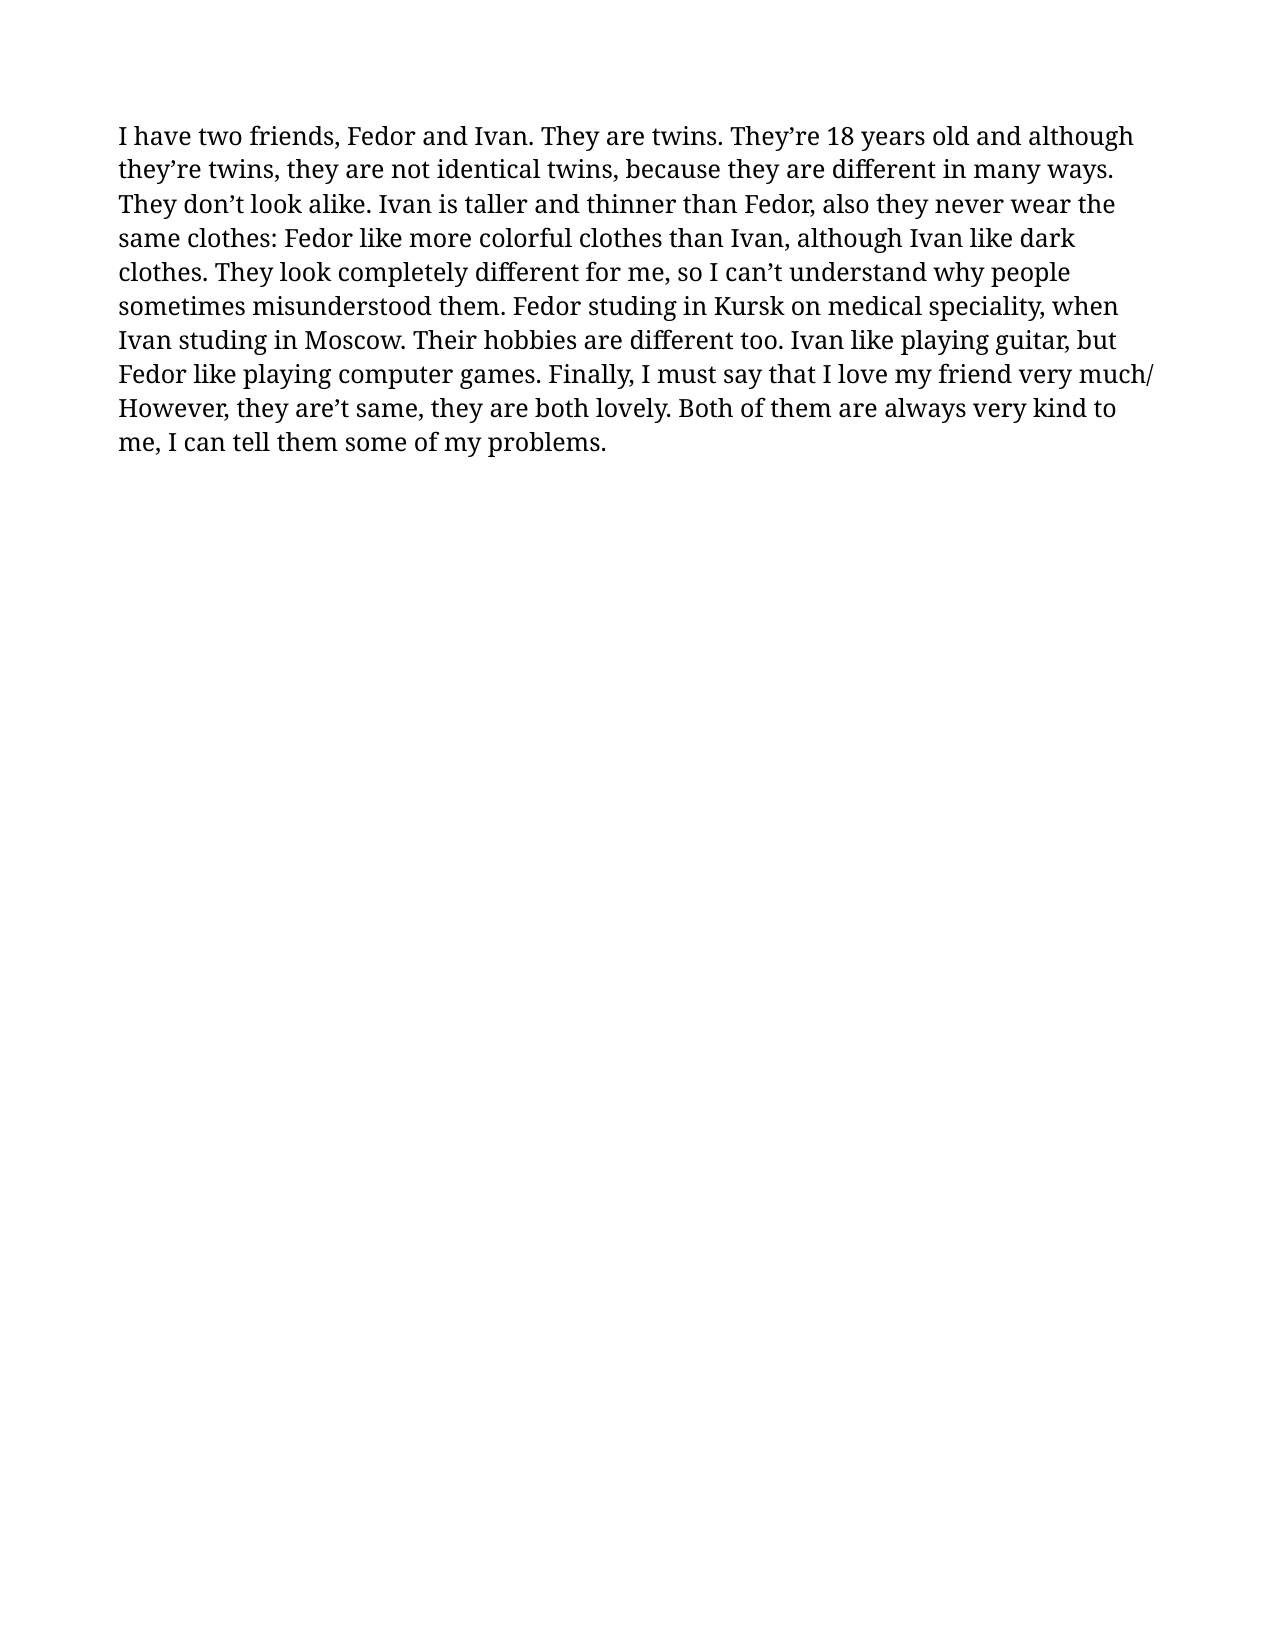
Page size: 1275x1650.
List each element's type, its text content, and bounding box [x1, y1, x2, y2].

text I have two friends, Fedor and Ivan. They are twins. They’re 18 years old and although they’re twins, they are not identical twins, because they are different in many ways. They don’t look alike. Ivan is taller and thinner than Fedor, also they never wear the same clothes: Fedor like more colorful clothes than Ivan, although Ivan like dark clothes. They look completely different for me, so I can’t understand why people sometimes misunderstood them. Fedor studing in Kursk on medical speciality, when Ivan studing in Moscow. Their hobbies are different too. Ivan like playing guitar, but Fedor like playing computer games. Finally, I must say that I love my friend very much/ However, they are’t same, they are both lovely. Both of them are always very kind to me, I can tell them some of my problems. [118, 118, 1157, 459]
